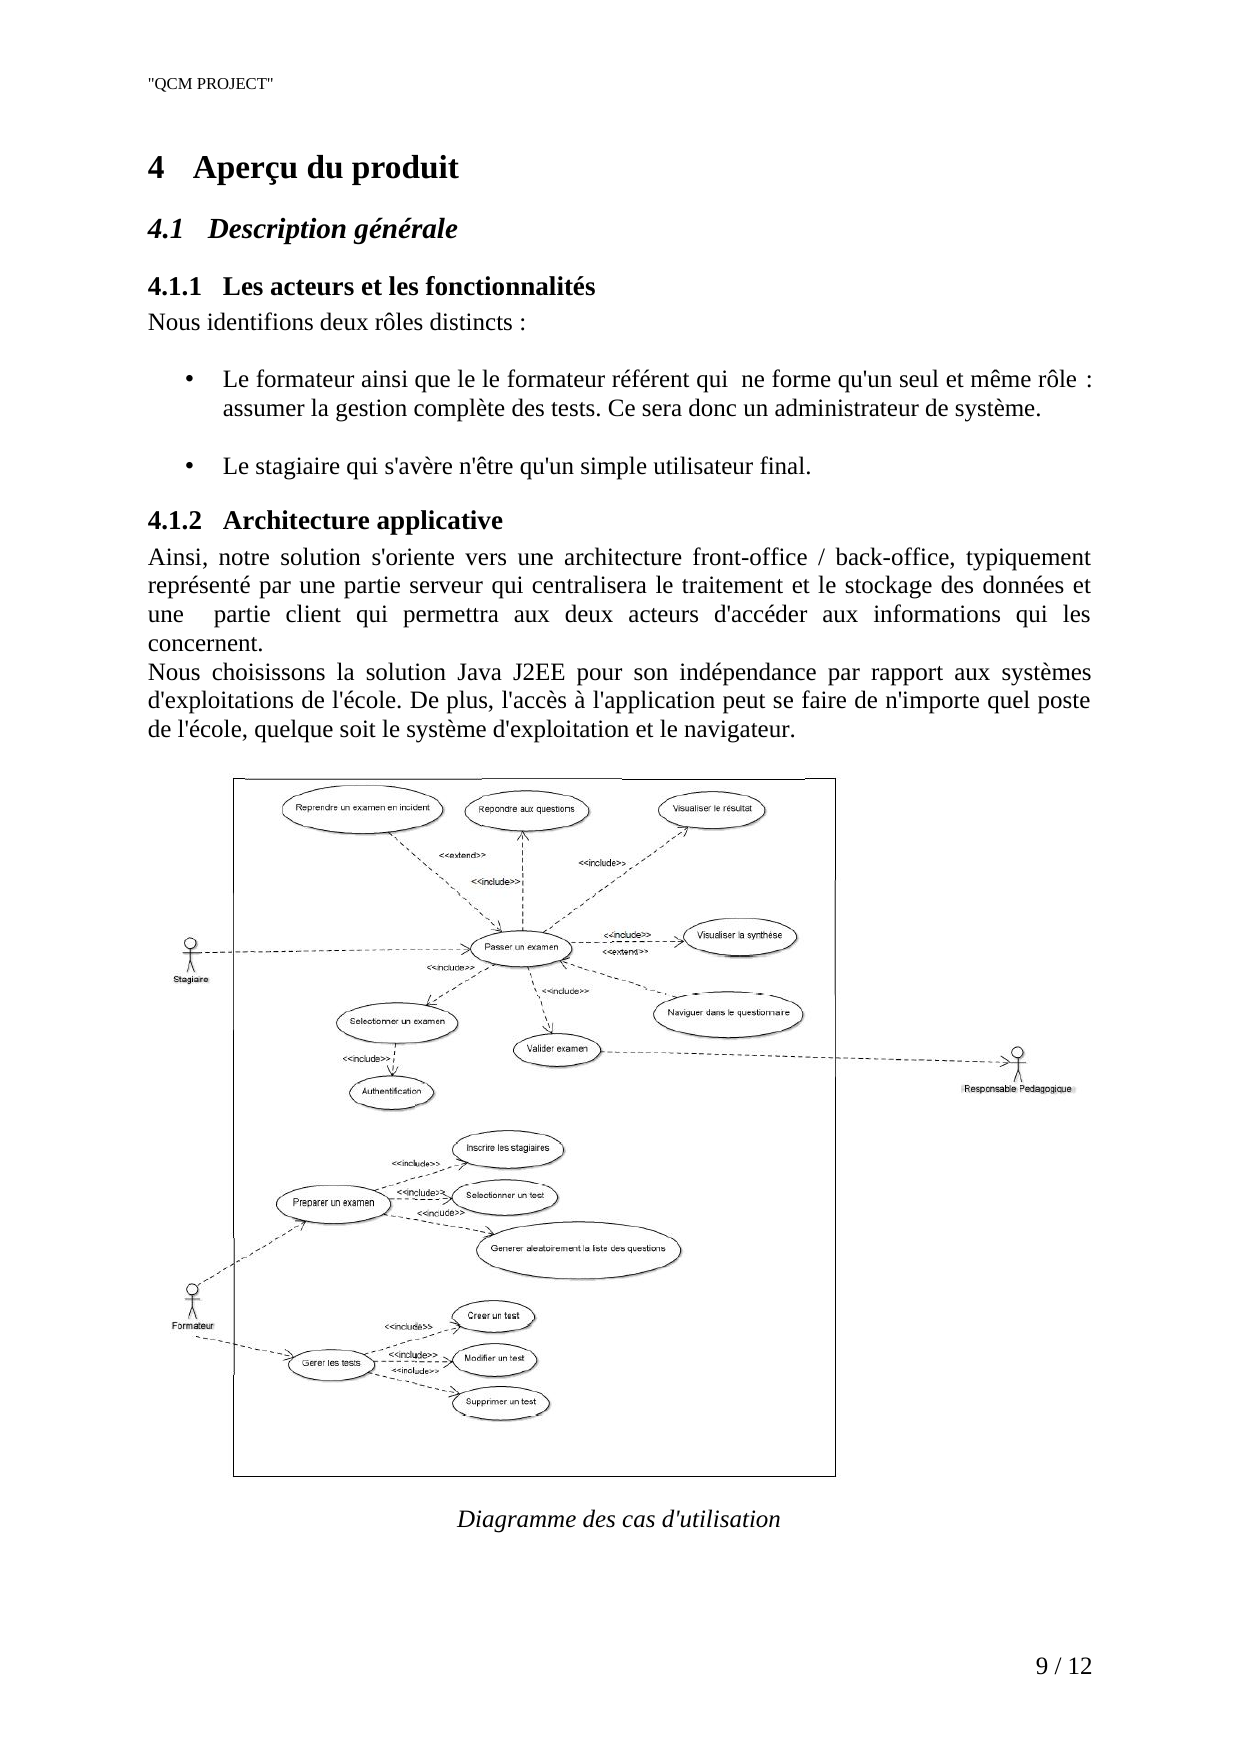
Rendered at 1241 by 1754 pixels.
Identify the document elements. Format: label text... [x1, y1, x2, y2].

text Ainsi, notre solution s'oriente vers une architecture front-office / back-office, typiquement représenté par une partie serveur qui centralisera le traitement et le stockage des données et une partie client qui permettra aux deux acteurs d'accéder aux informations qui les concernent. [148, 542, 1092, 657]
subtitle Description générale [148, 211, 1092, 244]
text Nous identifions deux rôles distincts : [148, 307, 1092, 336]
list Le stagiaire qui s'avère n'être qu'un simple utilisateur final. [185, 451, 1092, 479]
text Nous choisissons la solution Java J2EE pour son indépendance par rapport aux systèmes d'exploitations de l'école. De plus, l'accès à l'application peut se faire de n'importe quel poste de l'école, quelque soit le système d'exploitation et le navigateur. [148, 657, 1092, 743]
subtitle Architecture applicative [148, 504, 1092, 536]
subtitle Les acteurs et les fonctionnalités [148, 269, 1092, 301]
list Le formateur ainsi que le le formateur référent qui ne forme qu'un seul et même rôle : assumer la gestion complète des tests. Ce sera donc un administrateur de système. [185, 364, 1092, 422]
subtitle Aperçu du produit [148, 148, 1092, 186]
text Diagramme des cas d'utilisation [148, 1504, 1092, 1533]
picture [147, 765, 1093, 1504]
